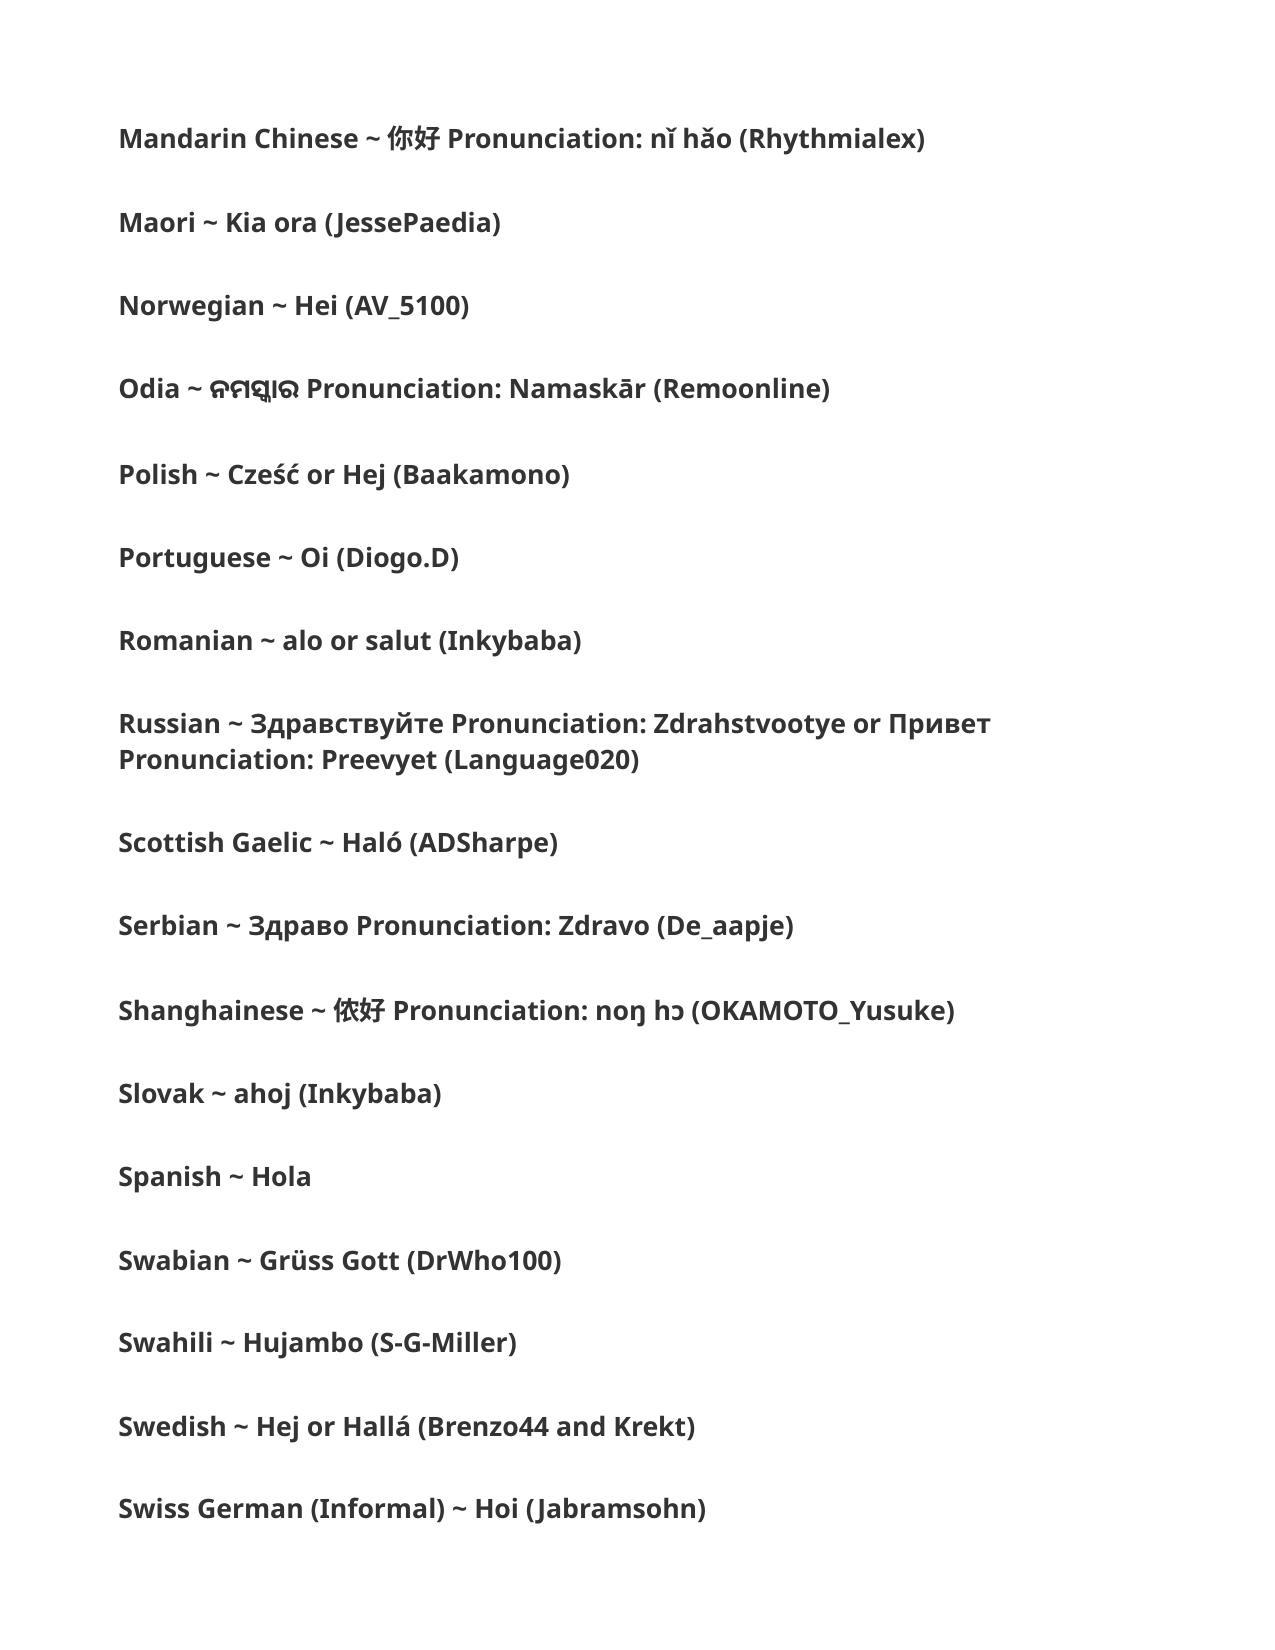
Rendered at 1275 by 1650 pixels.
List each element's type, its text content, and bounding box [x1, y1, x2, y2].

text Swahili ~ Hujambo (S-G-Miller) [118, 1324, 1157, 1361]
text Serbian ~ Здраво Pronunciation: Zdravo (De_aapje) [118, 907, 1157, 943]
text Odia ~ ନମସ୍କାର Pronunciation: Namaskār (Remoonline) [118, 369, 1157, 409]
text Slovak ~ ahoj (Inkybaba) [118, 1075, 1157, 1112]
text Mandarin Chinese ~ 你好 Pronunciation: nǐ hǎo (Rhythmialex) [118, 118, 1157, 157]
text Russian ~ Здравствуйте Pronunciation: Zdrahstvootye or Привет Pronunciation: Preevyet (Language020) [118, 705, 1157, 777]
text Polish ~ Cześć or Hej (Baakamono) [118, 456, 1157, 492]
text Maori ~ Kia ora (JessePaedia) [118, 203, 1157, 240]
text Romanian ~ alo or salut (Inkybaba) [118, 622, 1157, 658]
text Swedish ~ Hej or Hallá (Brenzo44 and Krekt) [118, 1407, 1157, 1444]
text Swiss German (Informal) ~ Hoi (Jabramsohn) [118, 1491, 1157, 1527]
text Scottish Gaelic ~ Haló (ADSharpe) [118, 824, 1157, 860]
text Shanghainese ~ 侬好 Pronunciation: noŋ hɔ (OKAMOTO_Yusuke) [118, 990, 1157, 1028]
text Swabian ~ Grüss Gott (DrWho100) [118, 1241, 1157, 1278]
text Portuguese ~ Oi (Diogo.D) [118, 539, 1157, 575]
text Norwegian ~ Hei (AV_5100) [118, 287, 1157, 323]
text Spanish ~ Hola [118, 1158, 1157, 1194]
